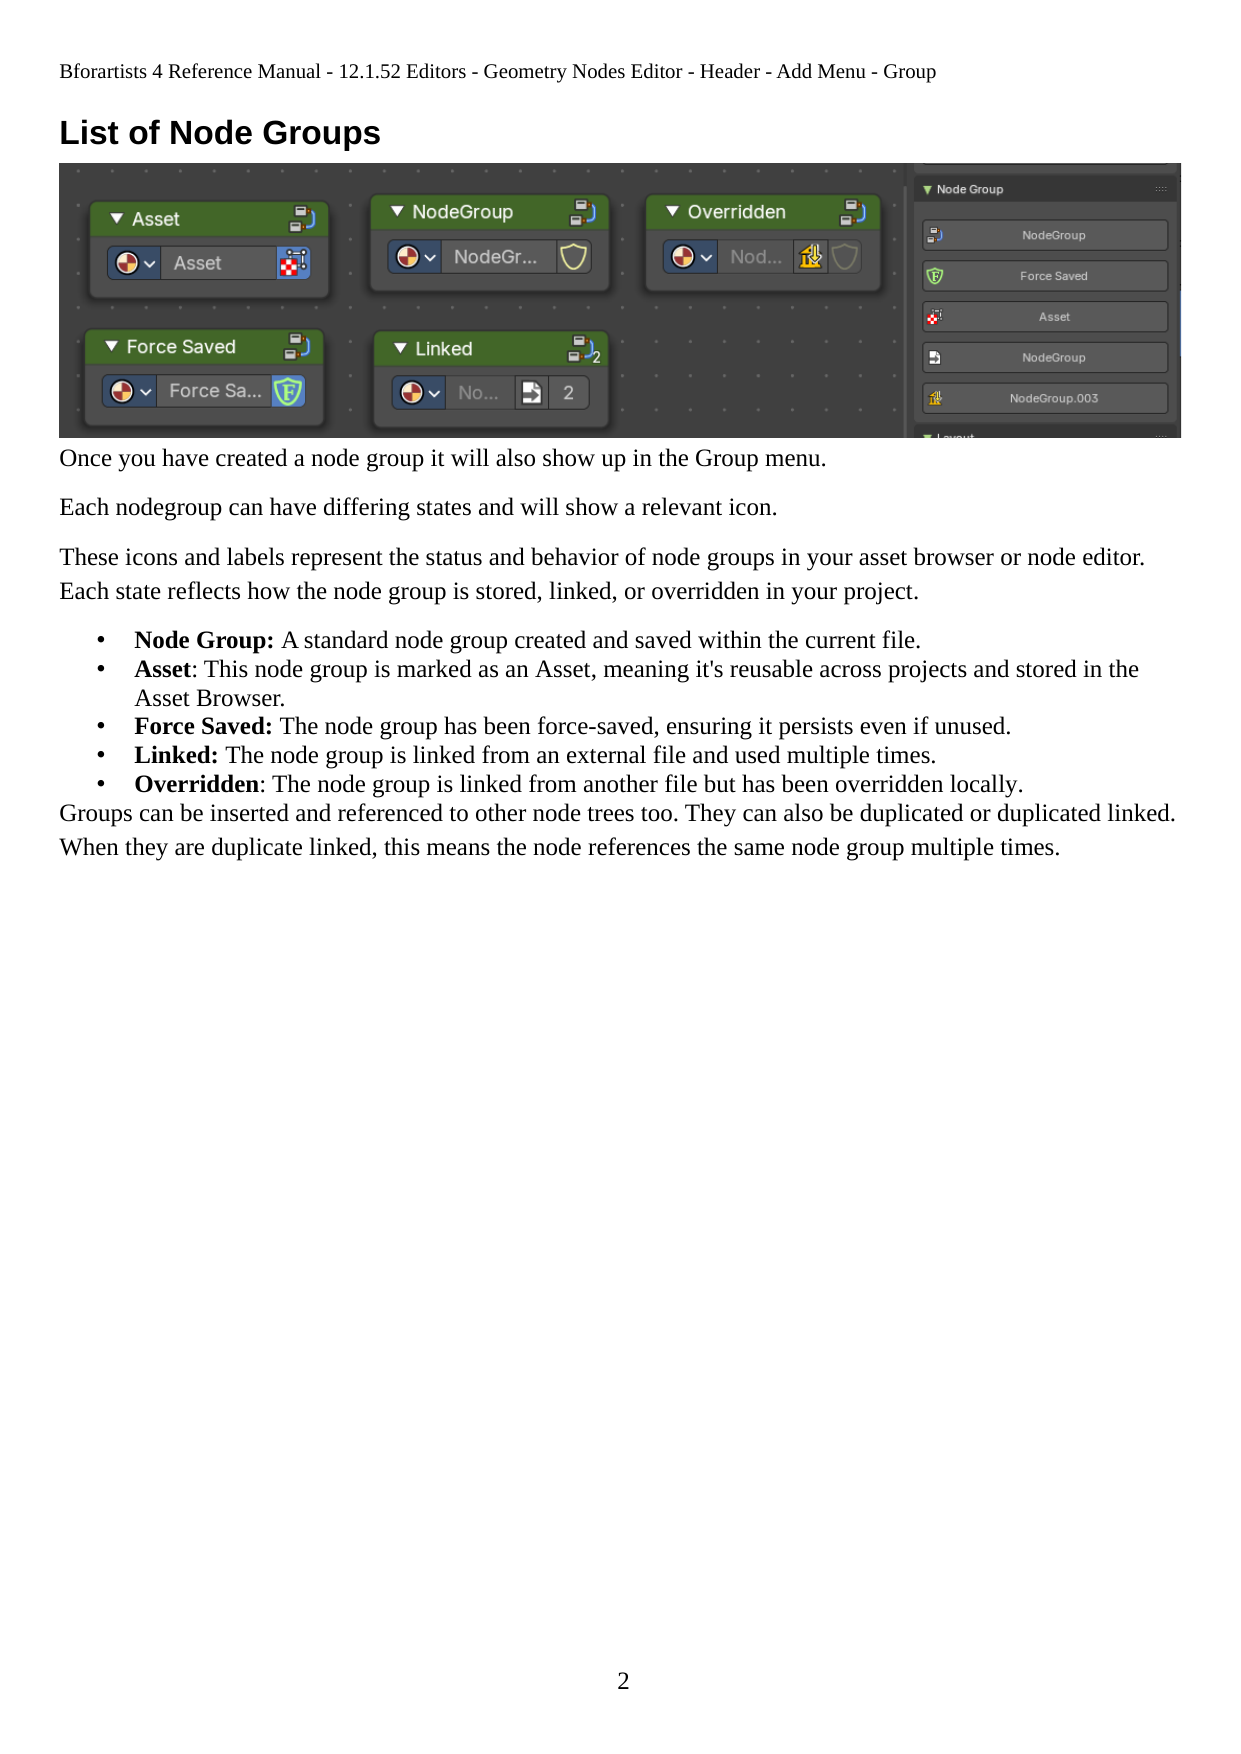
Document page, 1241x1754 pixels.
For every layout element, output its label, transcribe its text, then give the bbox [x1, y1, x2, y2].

text Groups can be inserted and referenced to other node trees too. They can also be duplicated or duplicated linked. When they are duplicate linked, this means the node references the same node group multiple times. [59, 798, 1181, 861]
list Force Saved: The node group has been force-saved, ensuring it persists even if unused. [97, 711, 1181, 740]
list Linked: The node group is linked from an external file and used multiple times. [97, 740, 1181, 769]
text Each nodegroup can have differing states and will show a relevant icon. [59, 492, 1181, 521]
list Node Group: A standard node group created and saved within the current file. [97, 625, 1181, 654]
picture [59, 163, 1182, 438]
text Once you have created a node group it will also show up in the Group menu. [59, 438, 1181, 472]
text These icons and labels represent the status and behavior of node groups in your asset browser or node editor. Each state reflects how the node group is stored, linked, or overridden in your project. [59, 542, 1181, 605]
subtitle List of Node Groups [59, 113, 1181, 151]
list Asset: This node group is marked as an Asset, meaning it's reusable across projects and stored in the Asset Browser. [97, 654, 1181, 711]
list Overridden: The node group is linked from another file but has been overridden locally. [97, 769, 1181, 798]
